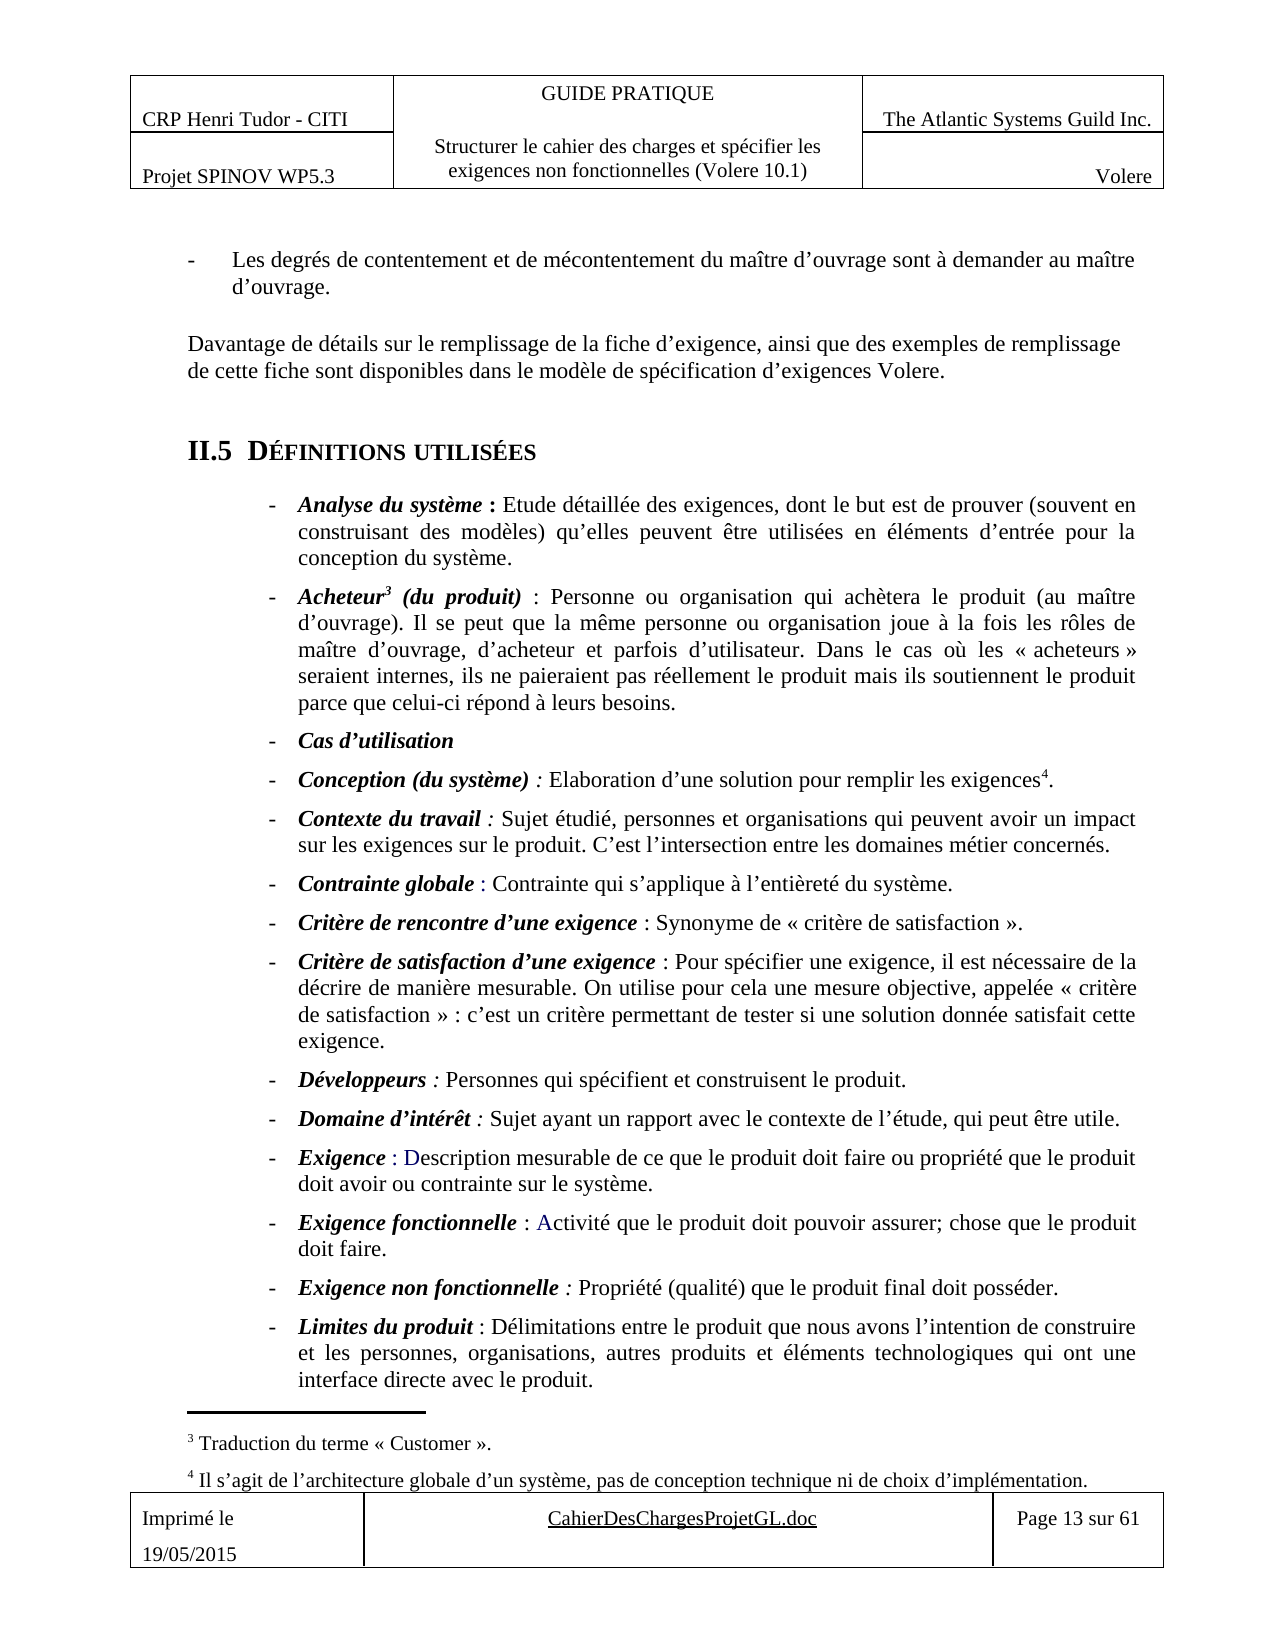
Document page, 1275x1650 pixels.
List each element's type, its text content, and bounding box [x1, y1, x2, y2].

list Conception (du système) : Elaboration d’une solution pour remplir les exigences. [268, 766, 1137, 793]
list Cas d’utilisation [268, 727, 1137, 754]
subtitle Définitions utilisées [187, 433, 1137, 467]
list Développeurs : Personnes qui spécifient et construisent le produit. [268, 1066, 1137, 1092]
list Critère de satisfaction d’une exigence : Pour spécifier une exigence, il est nécessaire de la décrire de manière mesurable. On utilise pour cela une mesure objective, appelée « critère de satisfaction » : c’est un critère permettant de tester si une solution donnée satisfait cette exigence. [268, 948, 1137, 1053]
list Critère de rencontre d’une exigence : Synonyme de « critère de satisfaction ». [268, 909, 1137, 936]
list Limites du produit : Délimitations entre le produit que nous avons l’intention de construire et les personnes, organisations, autres produits et éléments technologiques qui ont une interface directe avec le produit. [268, 1313, 1137, 1392]
list Exigence non fonctionnelle : Propriété (qualité) que le produit final doit posséder. [268, 1274, 1137, 1300]
text Davantage de détails sur le remplissage de la fiche d’exigence, ainsi que des exemples de remplissage de cette fiche sont disponibles dans le modèle de spécification d’exigences Volere. [187, 330, 1137, 383]
list Contrainte globale : Contrainte qui s’applique à l’entièreté du système. [268, 870, 1137, 897]
list Domaine d’intérêt : Sujet ayant un rapport avec le contexte de l’étude, qui peut être utile. [268, 1105, 1137, 1131]
list Exigence : Description mesurable de ce que le produit doit faire ou propriété que le produit doit avoir ou contrainte sur le système. [268, 1144, 1137, 1196]
list Traduction du terme « Customer ». [187, 1431, 1137, 1455]
list Il s’agit de l’architecture globale d’un système, pas de conception technique ni de choix d’implémentation. [187, 1468, 1137, 1492]
list Les degrés de contentement et de mécontentement du maître d’ouvrage sont à demander au maître d’ouvrage. [187, 246, 1137, 299]
list Analyse du système : Etude détaillée des exigences, dont le but est de prouver (souvent en construisant des modèles) qu’elles peuvent être utilisées en éléments d’entrée pour la conception du système. [268, 492, 1137, 571]
list Contexte du travail : Sujet étudié, personnes et organisations qui peuvent avoir un impact sur les exigences sur le produit. C’est l’intersection entre les domaines métier concernés. [268, 805, 1137, 858]
list Exigence fonctionnelle : Activité que le produit doit pouvoir assurer; chose que le produit doit faire. [268, 1209, 1137, 1262]
list Acheteur (du produit) : Personne ou organisation qui achètera le produit (au maître d’ouvrage). Il se peut que la même personne ou organisation joue à la fois les rôles de maître d’ouvrage, d’acheteur et parfois d’utilisateur. Dans le cas où les « acheteurs » seraient internes, ils ne paieraient pas réellement le produit mais ils soutiennent le produit parce que celui-ci répond à leurs besoins. [268, 583, 1137, 715]
